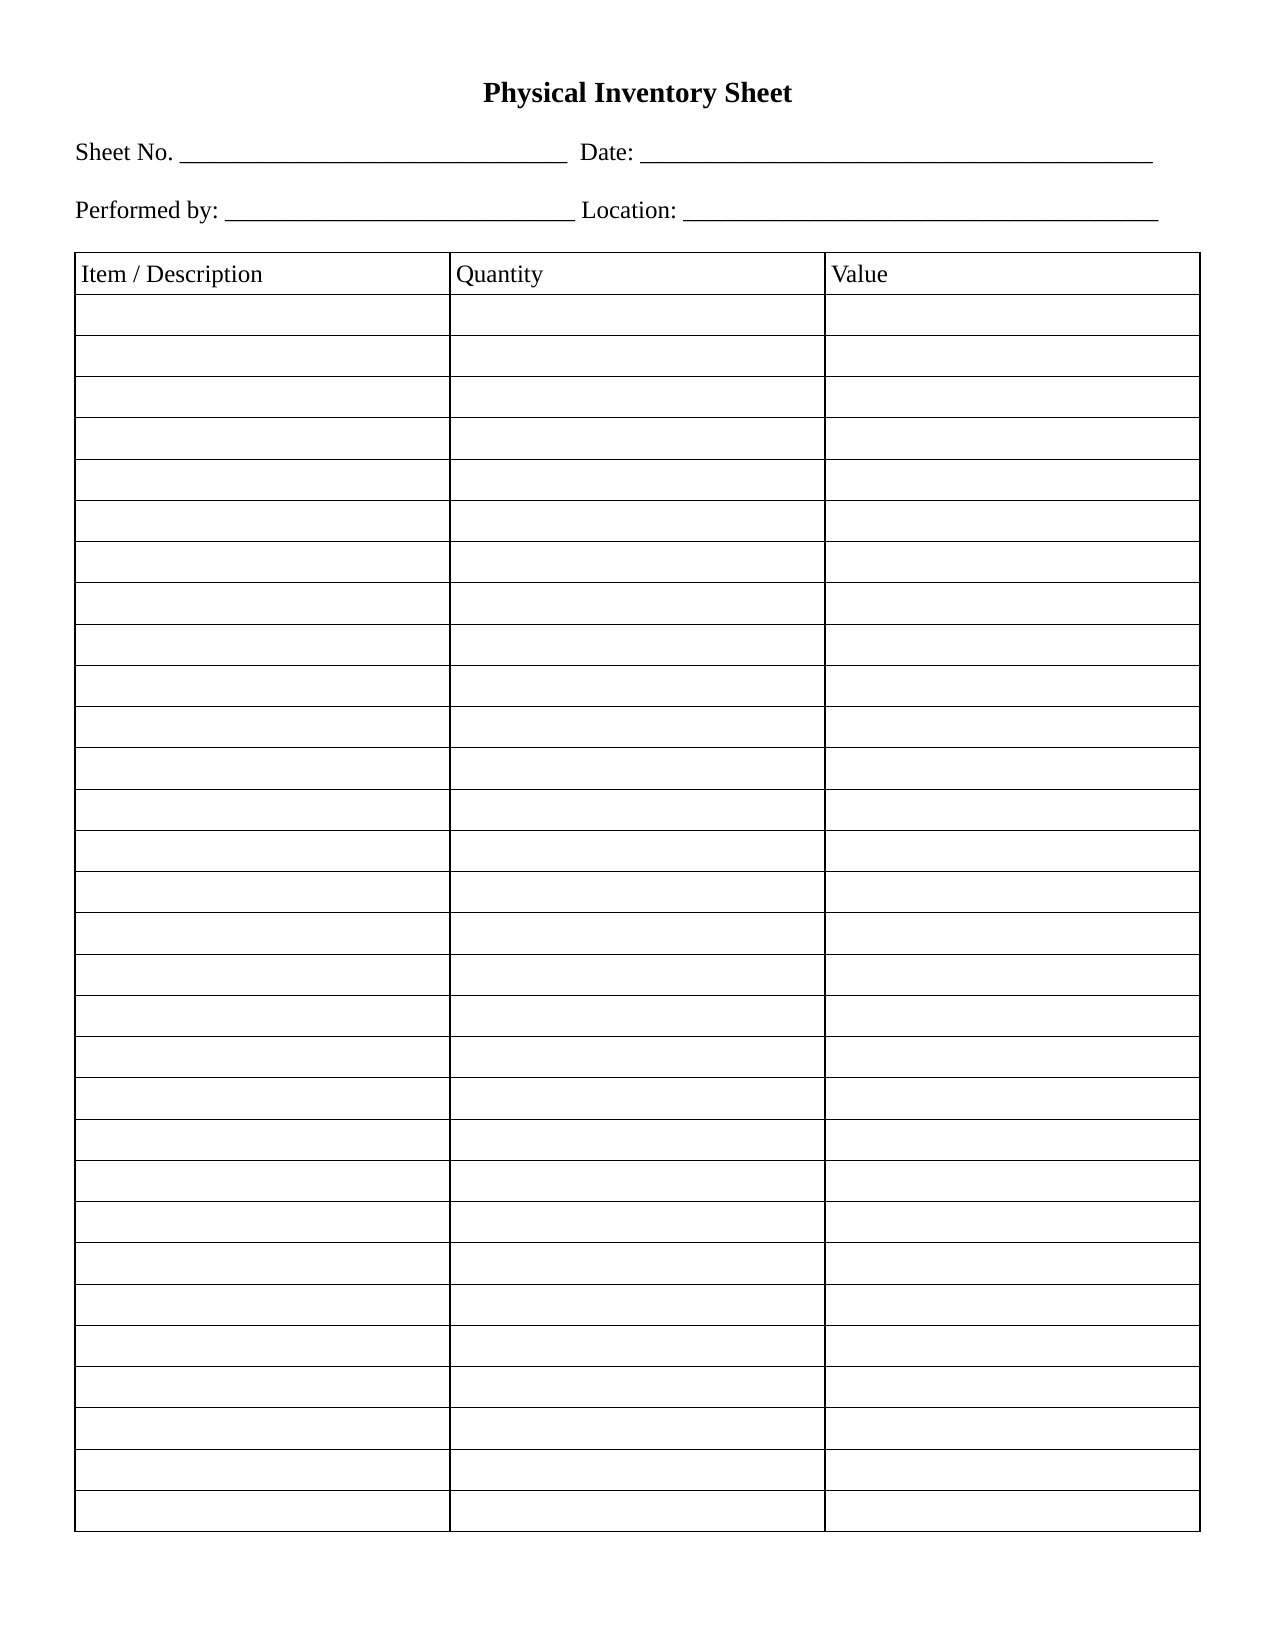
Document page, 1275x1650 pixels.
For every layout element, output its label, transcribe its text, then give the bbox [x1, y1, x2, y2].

table_cell [451, 1078, 824, 1118]
table_cell [826, 1491, 1199, 1531]
table_cell [826, 872, 1199, 912]
table_cell [451, 542, 824, 582]
table_cell [451, 1408, 824, 1448]
table_cell [76, 666, 449, 706]
table_cell [451, 707, 824, 747]
table_cell [826, 1326, 1199, 1366]
table_cell [826, 1037, 1199, 1077]
table_cell [826, 295, 1199, 335]
table_cell [826, 583, 1199, 623]
table_cell [451, 377, 824, 417]
table_cell [451, 955, 824, 995]
table_cell [451, 1243, 824, 1283]
table_cell [76, 1326, 449, 1366]
text Physical Inventory Sheet [75, 75, 1200, 108]
table_cell [451, 336, 824, 376]
text Sheet No. _______________________________ Date: _________________________________________ [75, 137, 1200, 166]
table_cell [76, 996, 449, 1036]
table_cell [451, 913, 824, 953]
table_cell [826, 1202, 1199, 1242]
table_cell [826, 1120, 1199, 1160]
table_cell [451, 996, 824, 1036]
table_cell [451, 1450, 824, 1490]
table_cell [826, 748, 1199, 788]
table_cell [451, 1491, 824, 1531]
table_cell [76, 295, 449, 335]
table_cell [451, 625, 824, 665]
table_cell [451, 295, 824, 335]
table_cell [826, 1285, 1199, 1325]
table_cell [451, 1326, 824, 1366]
table_cell [76, 336, 449, 376]
table_cell [826, 1161, 1199, 1201]
table_cell [826, 913, 1199, 953]
table_cell [451, 1120, 824, 1160]
table_cell [76, 872, 449, 912]
table_cell [76, 1408, 449, 1448]
table_cell [451, 831, 824, 871]
table_cell [826, 377, 1199, 417]
table_cell [451, 460, 824, 500]
table_cell [826, 1078, 1199, 1118]
table_cell [76, 790, 449, 830]
table_cell [451, 1161, 824, 1201]
table_cell [826, 1408, 1199, 1448]
table_cell [76, 913, 449, 953]
table_cell [451, 748, 824, 788]
table_cell [451, 1285, 824, 1325]
table_cell [826, 1367, 1199, 1407]
table_cell [826, 1243, 1199, 1283]
table_cell [76, 1202, 449, 1242]
table_cell [76, 542, 449, 582]
table_cell [826, 336, 1199, 376]
table_cell [826, 625, 1199, 665]
table_cell [76, 1037, 449, 1077]
table_cell [76, 1161, 449, 1201]
table_cell [76, 460, 449, 500]
table_cell [76, 418, 449, 458]
table_cell [76, 707, 449, 747]
table_cell [826, 501, 1199, 541]
text Performed by: ____________________________ Location: ______________________________________ [75, 195, 1200, 223]
table_cell [76, 1078, 449, 1118]
table_cell [451, 418, 824, 458]
table_cell [451, 1037, 824, 1077]
table_cell [826, 707, 1199, 747]
table_cell [826, 790, 1199, 830]
table_cell [76, 583, 449, 623]
table_cell [451, 1202, 824, 1242]
table_cell [76, 1243, 449, 1283]
table_cell [76, 1120, 449, 1160]
table_cell [826, 666, 1199, 706]
table_cell [826, 542, 1199, 582]
table_cell [451, 872, 824, 912]
table_cell [76, 377, 449, 417]
table_cell [76, 501, 449, 541]
table_cell [451, 666, 824, 706]
table_cell [76, 831, 449, 871]
table_cell [76, 1491, 449, 1531]
table_header Value [826, 253, 1199, 293]
table_cell [826, 831, 1199, 871]
table_cell [451, 1367, 824, 1407]
table_cell [76, 1367, 449, 1407]
table_cell [76, 1285, 449, 1325]
table_cell [76, 625, 449, 665]
table_header Item / Description [76, 253, 449, 293]
table_header Quantity [451, 253, 824, 293]
table_cell [826, 996, 1199, 1036]
table_cell [826, 418, 1199, 458]
table_cell [451, 583, 824, 623]
table_cell [826, 955, 1199, 995]
table_cell [451, 501, 824, 541]
table_cell [76, 748, 449, 788]
table_cell [76, 1450, 449, 1490]
table_cell [826, 1450, 1199, 1490]
table_cell [826, 460, 1199, 500]
table_cell [76, 955, 449, 995]
table_cell [451, 790, 824, 830]
